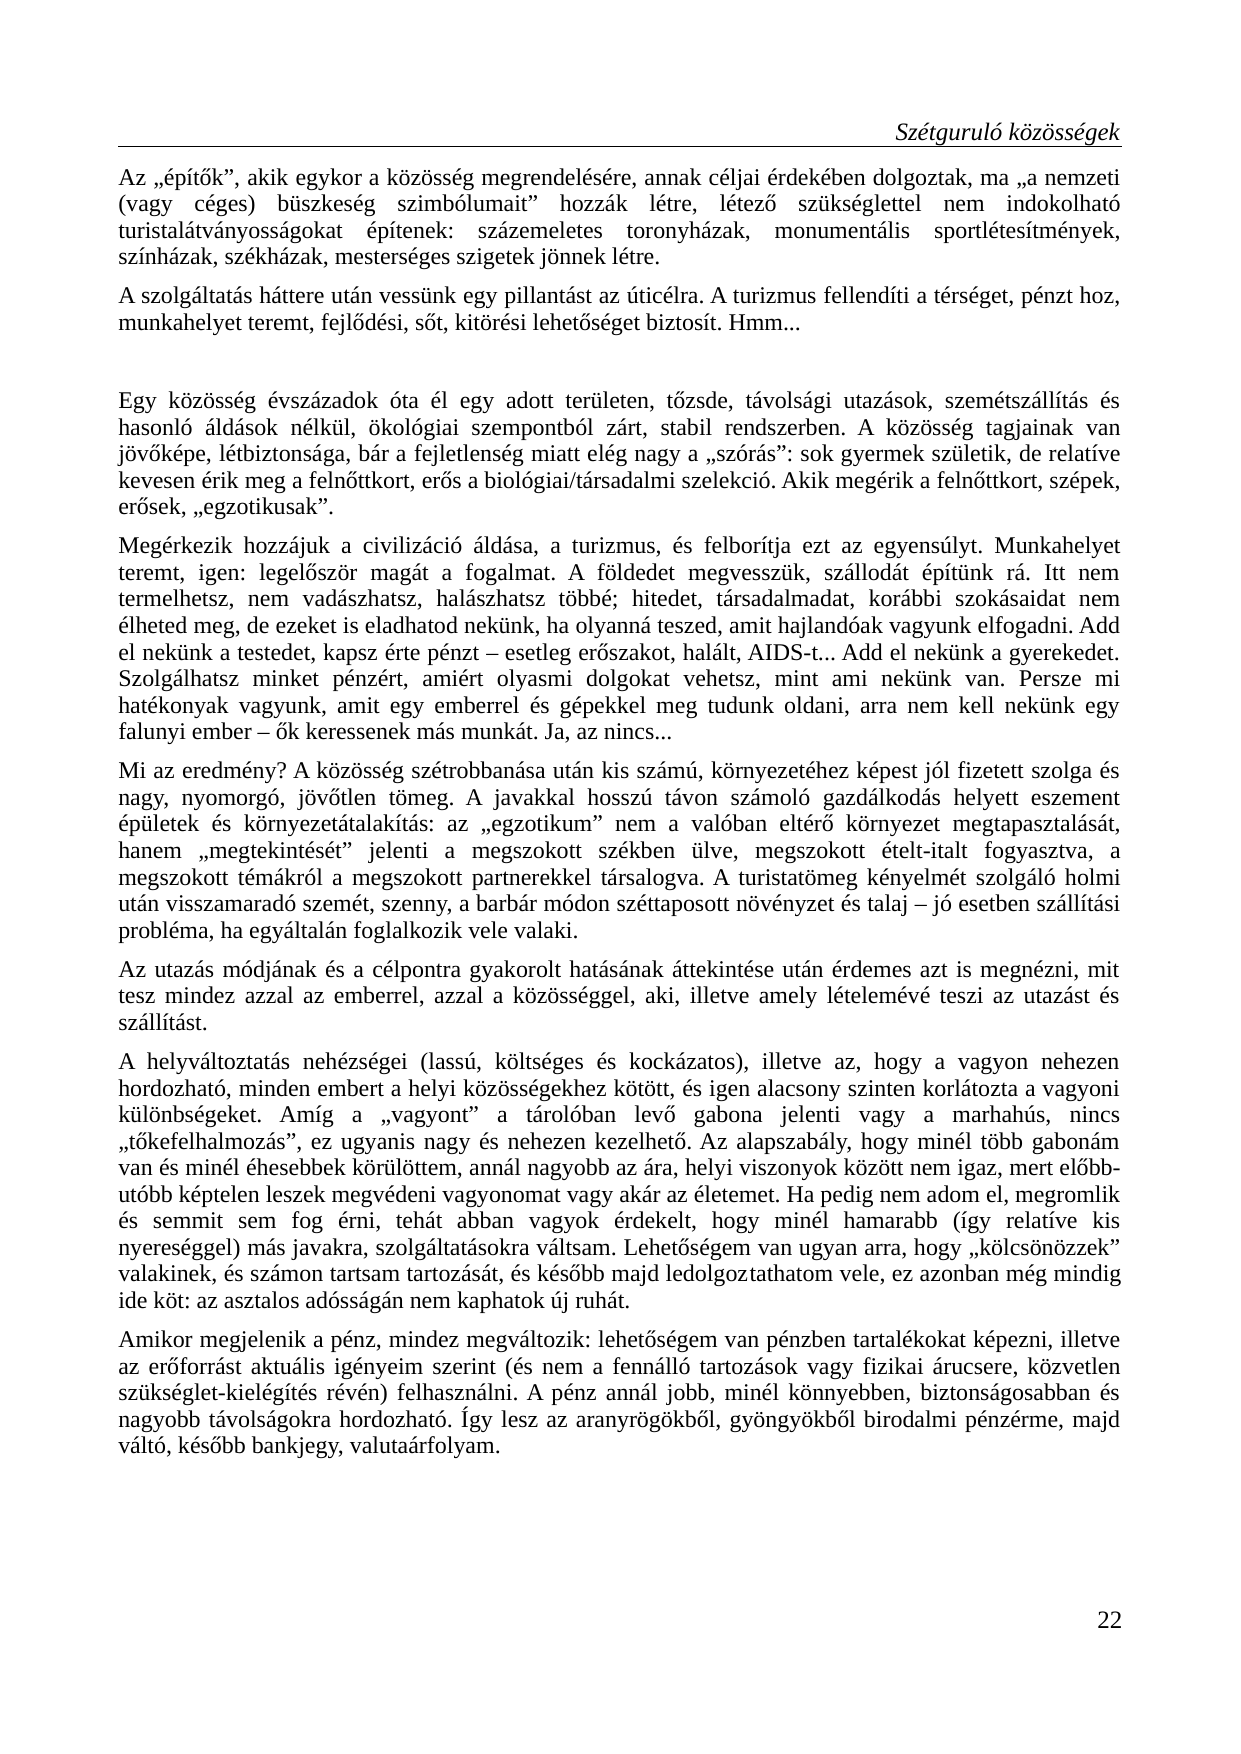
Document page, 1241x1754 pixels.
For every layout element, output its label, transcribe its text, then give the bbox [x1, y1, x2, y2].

text A helyváltoztatás nehézségei (lassú, költséges és kockázatos), illetve az, hogy a vagyon nehezen hordozható, minden embert a helyi közösségekhez kötött, és igen alacsony szinten korlátozta a vagyoni különbségeket. Amíg a „vagyont” a tárolóban levő gabona jelenti vagy a marhahús, nincs „tőkefelhalmozás”, ez ugyanis nagy és nehezen kezelhető. Az alapszabály, hogy minél több gabonám van és minél éhesebbek körülöttem, annál nagyobb az ára, helyi viszonyok között nem igaz, mert előbb-utóbb képtelen leszek megvédeni vagyonomat vagy akár az életemet. Ha pedig nem adom el, megromlik és semmit sem fog érni, tehát abban vagyok érdekelt, hogy minél hamarabb (így relatíve kis nyereséggel) más javakra, szolgáltatásokra váltsam. Lehetőségem van ugyan arra, hogy „kölcsönözzek” valakinek, és számon tartsam tartozását, és később majd ledolgoz­tathatom vele, ez azonban még mindig ide köt: az asztalos adósságán nem kaphatok új ruhát. [118, 1048, 1122, 1314]
text A szolgáltatás háttere után vessünk egy pillantást az úticélra. A turizmus fellendíti a térséget, pénzt hoz, munkahelyet teremt, fejlődési, sőt, kitörési lehetőséget biztosít. Hmm... [118, 282, 1122, 336]
text Megérkezik hozzájuk a civilizáció áldása, a turizmus, és felborítja ezt az egyensúlyt. Munkahelyet teremt, igen: legelőször magát a fogalmat. A földedet megvesszük, szállodát építünk rá. Itt nem termelhetsz, nem vadászhatsz, halászhatsz többé; hitedet, társadalmadat, korábbi szokásaidat nem élheted meg, de ezeket is eladhatod nekünk, ha olyanná teszed, amit hajlandóak vagyunk elfogadni. Add el nekünk a testedet, kapsz érte pénzt – esetleg erőszakot, halált, AIDS-t... Add el nekünk a gyerekedet. Szolgálhatsz minket pénzért, amiért olyasmi dolgokat vehetsz, mint ami nekünk van. Persze mi hatékonyak vagyunk, amit egy emberrel és gépekkel meg tudunk oldani, arra nem kell nekünk egy falunyi ember – ők keressenek más munkát. Ja, az nincs... [118, 532, 1122, 745]
text Amikor megjelenik a pénz, mindez megváltozik: lehetőségem van pénzben tartalékokat képezni, illetve az erőforrást aktuális igényeim szerint (és nem a fennálló tartozások vagy fizikai árucsere, közvetlen szükséglet-kielégítés révén) felhasználni. A pénz annál jobb, minél könnyebben, biztonságosabban és nagyobb távolságokra hordozható. Így lesz az aranyrögökből, gyöngyökből birodalmi pénzérme, majd váltó, később bankjegy, valutaárfolyam. [118, 1326, 1122, 1459]
text Mi az eredmény? A közösség szétrobbanása után kis számú, környezetéhez képest jól fizetett szolga és nagy, nyomorgó, jövőtlen tömeg. A javakkal hosszú távon számoló gazdálkodás helyett eszement épületek és környezetátalakítás: az „egzotikum” nem a valóban eltérő környezet megtapasztalását, hanem „megtekintését” jelenti a megszokott székben ülve, megszokott ételt-italt fogyasztva, a megszokott témákról a megszokott partnerekkel társalogva. A turistatömeg kényelmét szolgáló holmi után visszamaradó szemét, szenny, a barbár módon széttaposott növényzet és talaj – jó esetben szállítási probléma, ha egyáltalán foglalkozik vele valaki. [118, 757, 1122, 943]
text Az „építők”, akik egykor a közösség megrendelésére, annak céljai érdekében dolgoztak, ma „a nemzeti (vagy céges) büszkeség szimbólumait” hozzák létre, létező szükséglettel nem indokolható turistalátványosságokat építenek: százemeletes toronyházak, monumentális sportlétesítmények, színházak, székházak, mesterséges szigetek jönnek létre. [118, 164, 1122, 270]
text Az utazás módjának és a célpontra gyakorolt hatásának áttekintése után érdemes azt is megnézni, mit tesz mindez azzal az emberrel, azzal a közösséggel, aki, illetve amely lételemévé teszi az utazást és szállítást. [118, 956, 1122, 1036]
text Egy közösség évszázadok óta él egy adott területen, tőzsde, távolsági utazások, szemétszállítás és hasonló áldások nélkül, ökológiai szempontból zárt, stabil rendszerben. A közösség tagjainak van jövőképe, létbiztonsága, bár a fejletlenség miatt elég nagy a „szórás”: sok gyermek születik, de relatíve kevesen érik meg a felnőttkort, erős a biológiai/társadalmi szelekció. Akik megérik a felnőttkort, szépek, erősek, „egzotikusak”. [118, 387, 1122, 520]
